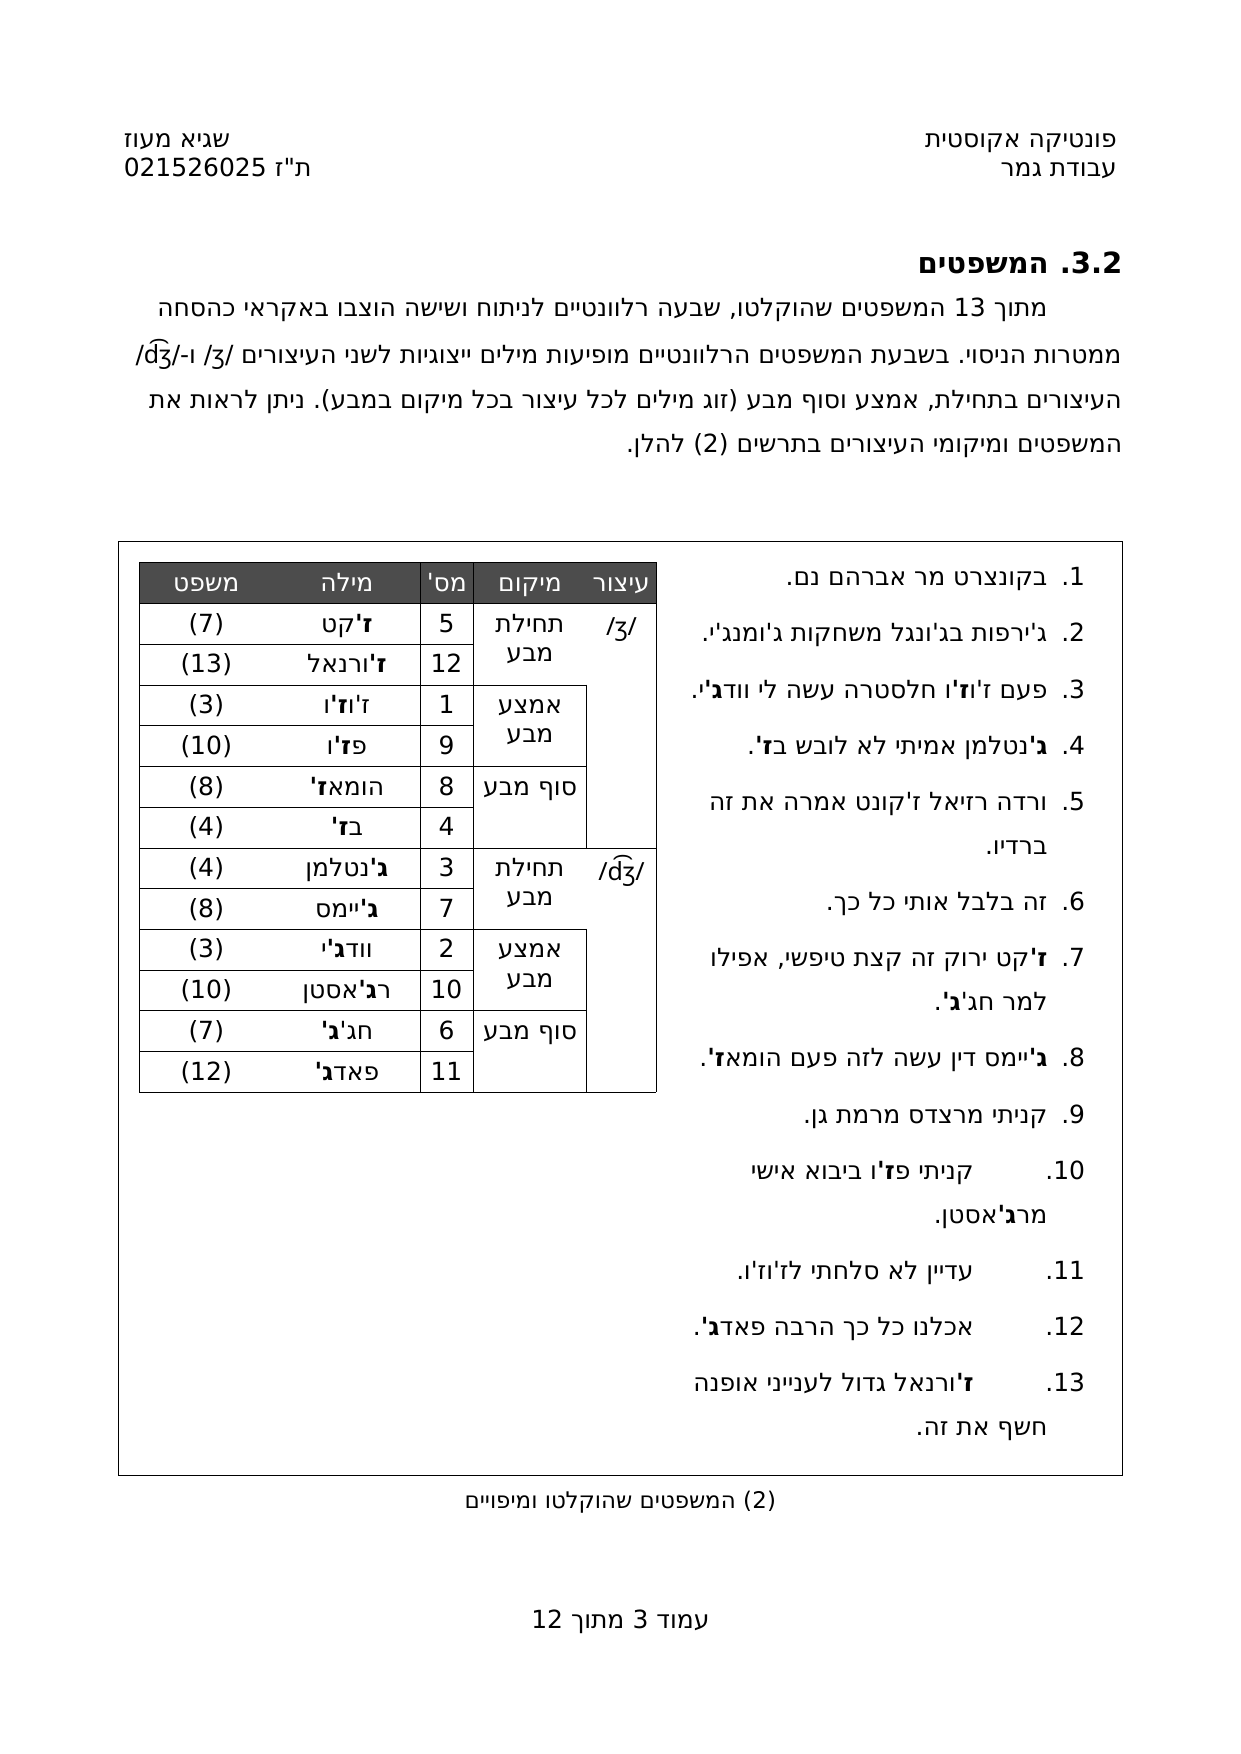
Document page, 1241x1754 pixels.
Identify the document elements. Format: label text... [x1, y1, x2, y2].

table_cell (8) [140, 889, 273, 929]
table_cell רג'אסטן [273, 971, 420, 1010]
subtitle המשפטים [118, 247, 1122, 281]
table_cell ג'נטלמן [273, 849, 420, 888]
table_cell 1 [421, 686, 473, 725]
table_cell 4 [421, 808, 473, 847]
table_cell /d͡ʒ/ [586, 849, 656, 1092]
table_cell (10) [140, 726, 273, 766]
table_cell 12 [421, 645, 473, 684]
table_cell (3) [140, 930, 273, 969]
table_cell תחילת מבע [474, 849, 586, 929]
table_cell אמצע מבע [474, 686, 586, 766]
text (2) המשפטים שהוקלטו ומיפויים [118, 1488, 1122, 1514]
table_cell חג'ג' [273, 1011, 420, 1051]
table_header בקונצרט מר אברהם נם. ג'ירפות בג'ונגל משחקות ג'ומנג'י. פעם ז'וז'ו חלסטרה עשה לי וודג'י. ג'נטלמן אמיתי לא לובש בז'. ורדה רזיאל ז'קונט אמרה את זה ברדיו. זה בלבל אותי כל כך. ז'קט ירוק זה קצת טיפשי, אפילו למר חג'ג'. ג'יימס דין עשה לזה פעם הומאז'. קניתי מרצדס מרמת גן. קניתי פז'ו ביבוא אישי מרג'אסטן. עדיין לא סלחתי לז'וז'ו. אכלנו כל כך הרבה פאדג'. ז'ורנאל גדול לענייני אופנה חשף את זה. [656, 542, 1122, 1475]
table_cell 8 [421, 767, 473, 807]
table_cell ז'ורנאל [273, 645, 420, 684]
table_cell פאדג' [273, 1052, 420, 1092]
table_cell (10) [140, 971, 273, 1010]
table_cell ז'קט [273, 604, 420, 644]
table_cell (3) [140, 686, 273, 725]
table_cell (12) [140, 1052, 273, 1092]
table_cell ז'וז'ו [273, 686, 420, 725]
table_cell /ʒ/ [586, 604, 656, 847]
table_header [119, 542, 656, 1475]
table_cell (13) [140, 645, 273, 684]
table_header מיקום [474, 563, 586, 603]
table_cell אמצע מבע [474, 930, 586, 1010]
text מתוך 13 המשפטים שהוקלטו, שבעה רלוונטיים לניתוח ושישה הוצבו באקראי כהסחה ממטרות הניסוי. בשבעת המשפטים הרלוונטיים מופיעות מילים ייצוגיות לשני העיצורים /ʒ/ ו-/d͡ʒ/ העיצורים בתחילת, אמצע וסוף מבע (זוג מילים לכל עיצור בכל מיקום במבע). ניתן לראות את המשפטים ומיקומי העיצורים בתרשים (2) להלן. [118, 293, 1122, 458]
table_cell (7) [140, 1011, 273, 1051]
table_cell (4) [140, 808, 273, 847]
table_cell 3 [421, 849, 473, 888]
table_cell (7) [140, 604, 273, 644]
table_cell בז' [273, 808, 420, 847]
table_header משפט [140, 563, 273, 603]
table_cell הומאז' [273, 767, 420, 807]
table_header מס' [421, 563, 473, 603]
table_cell פז'ו [273, 726, 420, 766]
table_cell 6 [421, 1011, 473, 1051]
table_cell (4) [140, 849, 273, 888]
table_cell ג'יימס [273, 889, 420, 929]
table_cell סוף מבע [474, 1011, 586, 1092]
table_cell תחילת מבע [474, 604, 586, 684]
table_cell 2 [421, 930, 473, 969]
table_cell סוף מבע [474, 767, 586, 847]
table_header עיצור [586, 563, 656, 603]
table_cell 5 [421, 604, 473, 644]
table_cell 10 [421, 971, 473, 1010]
table_cell (8) [140, 767, 273, 807]
table_header מילה [273, 563, 420, 603]
table_cell 11 [421, 1052, 473, 1092]
table_cell וודג'י [273, 930, 420, 969]
table_cell 7 [421, 889, 473, 929]
table_cell 9 [421, 726, 473, 766]
